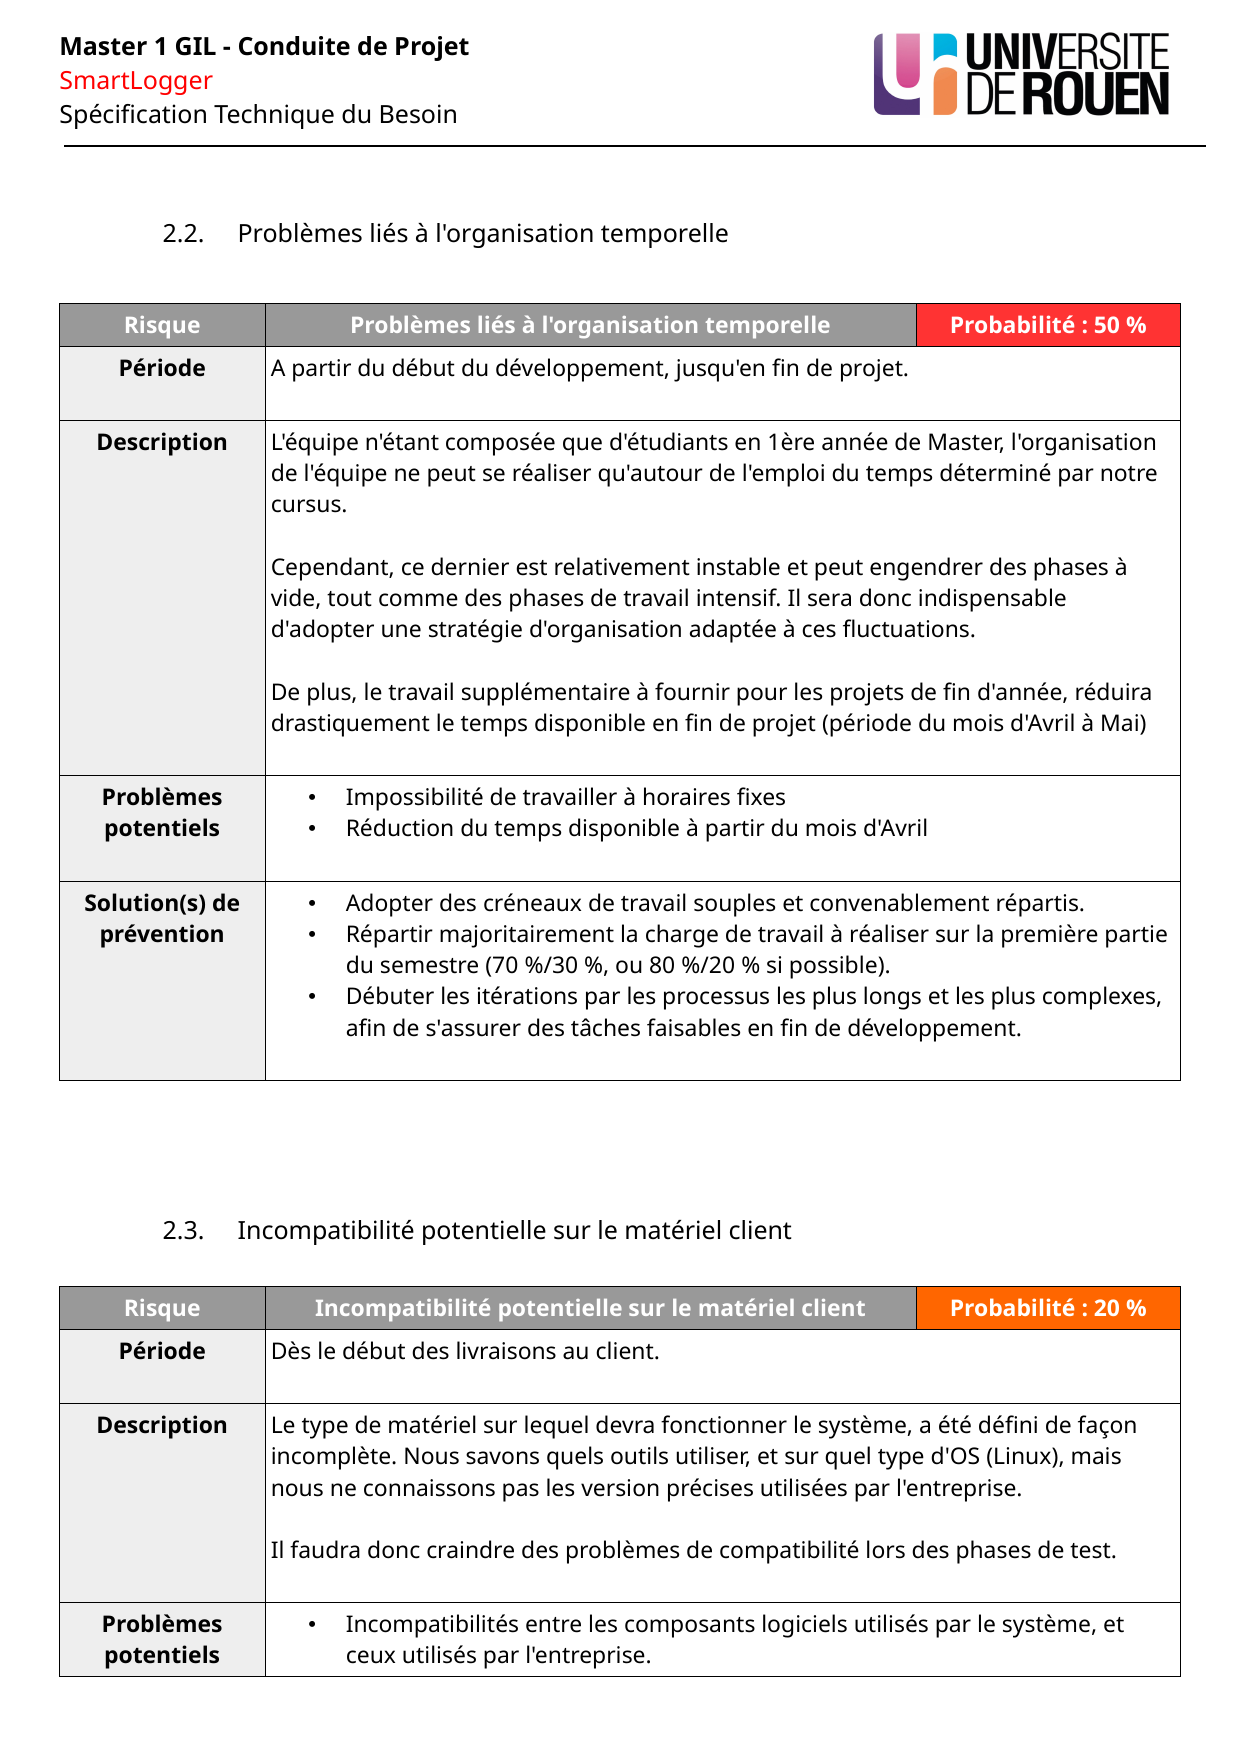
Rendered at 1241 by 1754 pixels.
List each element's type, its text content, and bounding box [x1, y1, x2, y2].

table_cell Dès le début des livraisons au client. [266, 1330, 1180, 1403]
table_header Risque [60, 1287, 265, 1329]
table_header Problèmes liés à l'organisation temporelle [266, 304, 916, 346]
table_cell Le type de matériel sur lequel devra fonctionner le système, a été défini de façon incomplète. Nous savons quels outils utiliser, et sur quel type d'OS (Linux), mais nous ne connaissons pas les version précises utilisées par l'entreprise. Il faudra donc craindre des problèmes de compatibilité lors des phases de test. [266, 1404, 1180, 1602]
table_cell L'équipe n'étant composée que d'étudiants en 1ère année de Master, l'organisation de l'équipe ne peut se réaliser qu'autour de l'emploi du temps déterminé par notre cursus. Cependant, ce dernier est relativement instable et peut engendrer des phases à vide, tout comme des phases de travail intensif. Il sera donc indispensable d'adopter une stratégie d'organisation adaptée à ces fluctuations. De plus, le travail supplémentaire à fournir pour les projets de fin d'année, réduira drastiquement le temps disponible en fin de projet (période du mois d'Avril à Mai) [266, 421, 1180, 775]
table_cell Solution(s) de prévention [60, 882, 265, 1080]
subtitle Incompatibilité potentielle sur le matériel client [162, 1213, 1181, 1247]
table_header Probabilité : 50 % [917, 304, 1180, 346]
table_header Risque [60, 304, 265, 346]
table_header Probabilité : 20 % [917, 1287, 1180, 1329]
table_cell Description [60, 1404, 265, 1602]
subtitle Problèmes liés à l'organisation temporelle [162, 216, 1181, 250]
table_cell Incompatibilités entre les composants logiciels utilisés par le système, et ceux utilisés par l'entreprise. [266, 1603, 1180, 1676]
table_cell Période [60, 347, 265, 420]
table_cell Adopter des créneaux de travail souples et convenablement répartis. Répartir majoritairement la charge de travail à réaliser sur la première partie du semestre (70 %/30 %, ou 80 %/20 % si possible). Débuter les itérations par les processus les plus longs et les plus complexes, afin de s'assurer des tâches faisables en fin de développement. [266, 882, 1180, 1080]
table_cell Période [60, 1330, 265, 1403]
table_cell Problèmes potentiels [60, 1603, 265, 1676]
table_cell A partir du début du développement, jusqu'en fin de projet. [266, 347, 1180, 420]
table_cell Problèmes potentiels [60, 776, 265, 881]
picture [872, 32, 1170, 118]
table_header Incompatibilité potentielle sur le matériel client [266, 1287, 916, 1329]
table_cell Description [60, 421, 265, 775]
table_cell Impossibilité de travailler à horaires fixes Réduction du temps disponible à partir du mois d'Avril [266, 776, 1180, 881]
